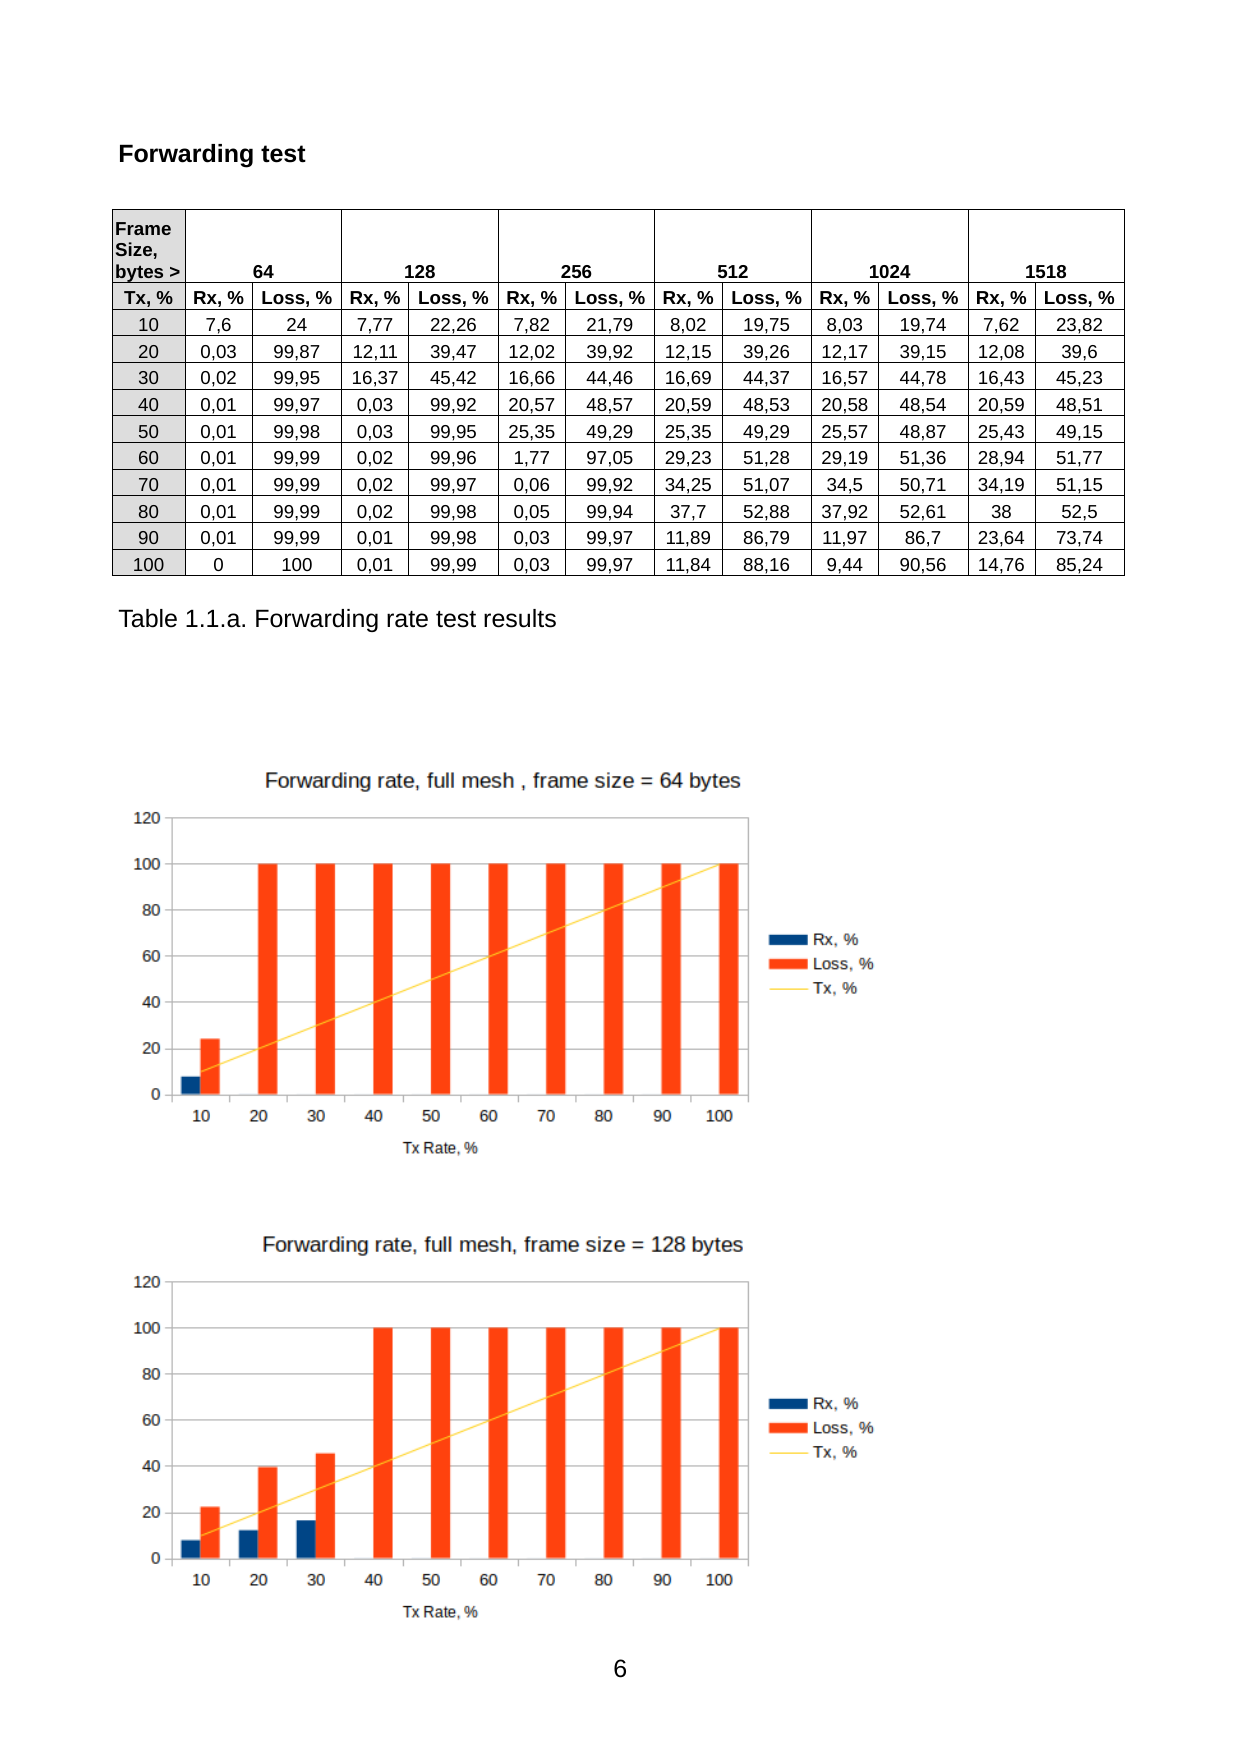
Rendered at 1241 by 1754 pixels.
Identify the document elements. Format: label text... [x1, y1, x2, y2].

table_cell 99,99 [253, 496, 341, 522]
table_cell 16,69 [655, 363, 722, 389]
table_cell Loss, % [566, 283, 654, 309]
table_cell 12,08 [969, 336, 1035, 362]
table_cell 24 [253, 310, 341, 335]
table_header 64 [186, 210, 341, 282]
table_cell 19,74 [879, 310, 968, 335]
picture [118, 1211, 891, 1647]
text Table 1.1.a. Forwarding rate test results [118, 604, 1122, 633]
table_cell 16,37 [342, 363, 408, 389]
table_cell 12,11 [342, 336, 408, 362]
table_cell Loss, % [879, 283, 968, 309]
table_cell 51,36 [879, 443, 968, 469]
table_cell 39,92 [566, 336, 654, 362]
table_cell 21,79 [566, 310, 654, 335]
table_cell 80 [113, 496, 185, 522]
table_cell 0,03 [186, 336, 252, 362]
table_cell 38 [969, 496, 1035, 522]
table_cell 99,98 [253, 416, 341, 442]
table_cell 0,06 [499, 470, 565, 495]
table_cell 22,26 [409, 310, 498, 335]
table_cell 0,03 [499, 523, 565, 549]
table_cell 10 [113, 310, 185, 335]
table_cell 100 [113, 550, 185, 575]
table_cell 7,82 [499, 310, 565, 335]
table_cell 44,46 [566, 363, 654, 389]
table_cell 7,62 [969, 310, 1035, 335]
table_cell 34,5 [812, 470, 878, 495]
table_cell 39,6 [1036, 336, 1124, 362]
table_cell 39,47 [409, 336, 498, 362]
table_cell 25,43 [969, 416, 1035, 442]
table_cell 37,7 [655, 496, 722, 522]
table_cell 100 [253, 550, 341, 575]
table_cell 73,74 [1036, 523, 1124, 549]
table_cell Rx, % [499, 283, 565, 309]
table_cell 39,15 [879, 336, 968, 362]
table_cell Loss, % [1036, 283, 1124, 309]
table_cell 25,57 [812, 416, 878, 442]
table_cell 88,16 [723, 550, 811, 575]
table_cell 12,15 [655, 336, 722, 362]
table_cell 52,5 [1036, 496, 1124, 522]
table_cell 30 [113, 363, 185, 389]
table_cell 45,42 [409, 363, 498, 389]
table_cell 48,51 [1036, 390, 1124, 415]
table_cell 0,01 [342, 550, 408, 575]
table_cell 48,54 [879, 390, 968, 415]
table_cell 14,76 [969, 550, 1035, 575]
table_cell 19,75 [723, 310, 811, 335]
table_header 1518 [969, 210, 1124, 282]
table_cell 20,59 [969, 390, 1035, 415]
table_cell 0,03 [342, 416, 408, 442]
table_cell 99,97 [409, 470, 498, 495]
table_cell 34,25 [655, 470, 722, 495]
table_cell 99,92 [409, 390, 498, 415]
table_cell 0,01 [342, 523, 408, 549]
table_cell 99,97 [253, 390, 341, 415]
table_cell 85,24 [1036, 550, 1124, 575]
table_cell 9,44 [812, 550, 878, 575]
table_header 1024 [812, 210, 968, 282]
table_cell 0,02 [342, 496, 408, 522]
table_cell 50 [113, 416, 185, 442]
table_cell 49,29 [566, 416, 654, 442]
table_cell 37,92 [812, 496, 878, 522]
table_cell 0,01 [186, 416, 252, 442]
table_cell 99,94 [566, 496, 654, 522]
table_cell 0,03 [499, 550, 565, 575]
table_cell 48,53 [723, 390, 811, 415]
table_cell 0,02 [342, 470, 408, 495]
table_cell 99,99 [253, 523, 341, 549]
table_cell 20,58 [812, 390, 878, 415]
table_cell 86,79 [723, 523, 811, 549]
table_cell 99,97 [566, 523, 654, 549]
table_cell 51,07 [723, 470, 811, 495]
table_cell 8,02 [655, 310, 722, 335]
table_cell Rx, % [655, 283, 722, 309]
table_cell 7,6 [186, 310, 252, 335]
table_cell 29,19 [812, 443, 878, 469]
table_cell 99,99 [253, 443, 341, 469]
table_cell 25,35 [499, 416, 565, 442]
table_cell 52,88 [723, 496, 811, 522]
table_cell 0,02 [186, 363, 252, 389]
table_cell 99,98 [409, 496, 498, 522]
table_header 512 [655, 210, 811, 282]
table_cell 29,23 [655, 443, 722, 469]
table_cell 99,99 [409, 550, 498, 575]
picture [118, 747, 891, 1183]
table_cell Loss, % [723, 283, 811, 309]
table_cell 0,02 [342, 443, 408, 469]
table_cell Rx, % [969, 283, 1035, 309]
table_cell 16,57 [812, 363, 878, 389]
table_cell 51,28 [723, 443, 811, 469]
table_cell 12,17 [812, 336, 878, 362]
table_cell Loss, % [253, 283, 341, 309]
table_cell 90,56 [879, 550, 968, 575]
table_cell 0,01 [186, 496, 252, 522]
table_cell 60 [113, 443, 185, 469]
table_cell 99,99 [253, 470, 341, 495]
table_cell 44,78 [879, 363, 968, 389]
table_cell 48,87 [879, 416, 968, 442]
table_cell 11,84 [655, 550, 722, 575]
table_cell 25,35 [655, 416, 722, 442]
table_cell Tx, % [113, 283, 185, 309]
table_cell 52,61 [879, 496, 968, 522]
table_cell 99,92 [566, 470, 654, 495]
table_cell 0,01 [186, 523, 252, 549]
table_cell 12,02 [499, 336, 565, 362]
table_cell 16,43 [969, 363, 1035, 389]
table_cell 11,89 [655, 523, 722, 549]
table_cell 99,97 [566, 550, 654, 575]
table_cell 49,29 [723, 416, 811, 442]
table_cell 49,15 [1036, 416, 1124, 442]
table_cell 51,77 [1036, 443, 1124, 469]
table_cell 0,01 [186, 443, 252, 469]
table_cell 97,05 [566, 443, 654, 469]
table_cell 0,05 [499, 496, 565, 522]
table_header 256 [499, 210, 654, 282]
table_cell 86,7 [879, 523, 968, 549]
table_cell 99,96 [409, 443, 498, 469]
table_cell Rx, % [342, 283, 408, 309]
table_cell 99,95 [253, 363, 341, 389]
table_cell 7,77 [342, 310, 408, 335]
table_cell 90 [113, 523, 185, 549]
table_cell 70 [113, 470, 185, 495]
table_cell 1,77 [499, 443, 565, 469]
table_cell 34,19 [969, 470, 1035, 495]
table_cell 40 [113, 390, 185, 415]
table_cell 0,01 [186, 470, 252, 495]
table_cell 51,15 [1036, 470, 1124, 495]
table_cell 11,97 [812, 523, 878, 549]
table_cell 99,95 [409, 416, 498, 442]
table_cell 8,03 [812, 310, 878, 335]
table_cell 45,23 [1036, 363, 1124, 389]
table_cell 44,37 [723, 363, 811, 389]
table_cell 20,57 [499, 390, 565, 415]
table_cell 0,01 [186, 390, 252, 415]
table_cell 39,26 [723, 336, 811, 362]
table_cell Loss, % [409, 283, 498, 309]
table_cell 0,03 [342, 390, 408, 415]
table_cell 23,82 [1036, 310, 1124, 335]
table_cell 99,98 [409, 523, 498, 549]
table_cell 16,66 [499, 363, 565, 389]
table_cell Rx, % [186, 283, 252, 309]
table_cell 28,94 [969, 443, 1035, 469]
table_cell 23,64 [969, 523, 1035, 549]
table_cell 48,57 [566, 390, 654, 415]
table_cell 99,87 [253, 336, 341, 362]
table_header Frame Size, bytes > [113, 210, 185, 282]
table_cell Rx, % [812, 283, 878, 309]
table_cell 20,59 [655, 390, 722, 415]
table_cell 50,71 [879, 470, 968, 495]
subtitle Forwarding test [118, 139, 1122, 168]
table_cell 0 [186, 550, 252, 575]
table_cell 20 [113, 336, 185, 362]
table_header 128 [342, 210, 498, 282]
